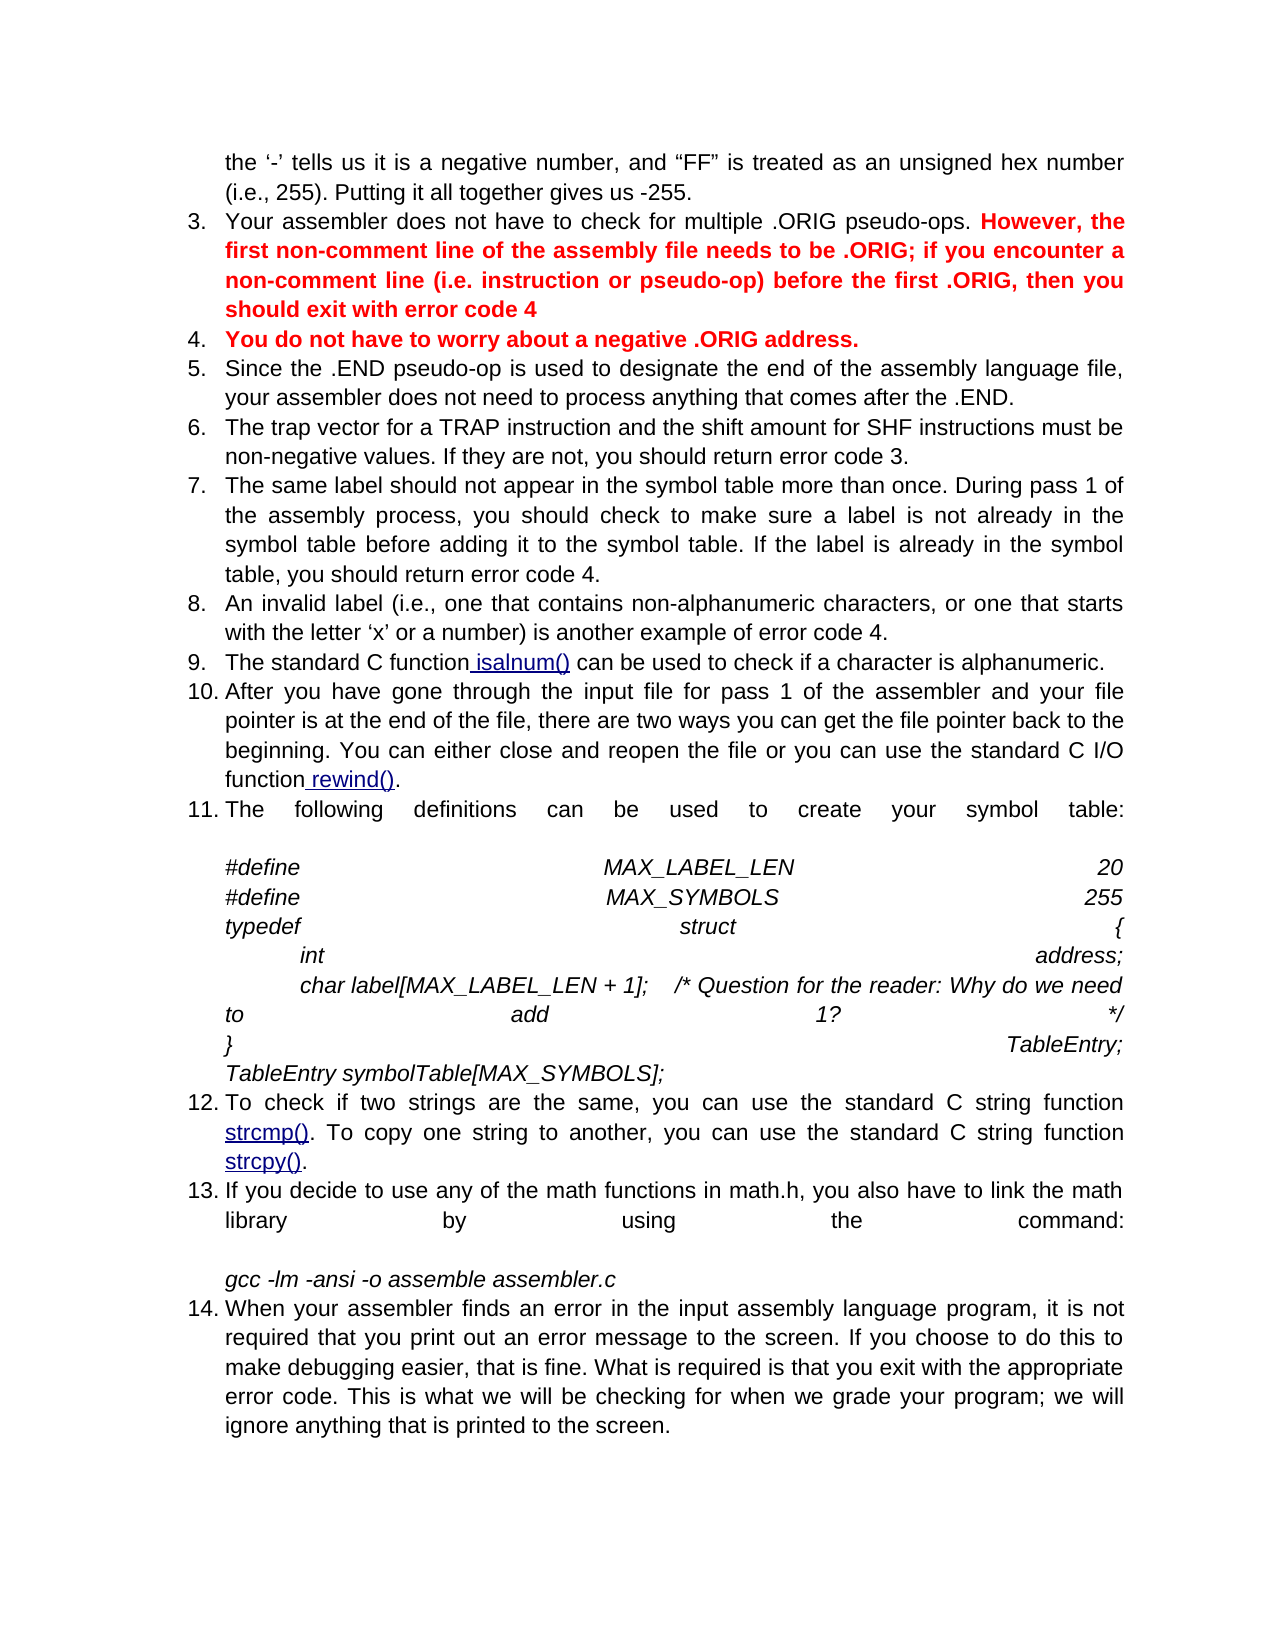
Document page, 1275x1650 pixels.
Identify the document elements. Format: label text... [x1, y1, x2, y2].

list The same label should not appear in the symbol table more than once. During pass 1 of the assembly process, you should check to make sure a label is not already in the symbol table before adding it to the symbol table. If the label is already in the symbol table, you should return error code 4. [187, 473, 1125, 587]
list After you have gone through the input file for pass 1 of the assembler and your file pointer is at the end of the file, there are two ways you can get the file pointer back to the beginning. You can either close and reopen the file or you can use the standard C I/O function rewind(). [187, 679, 1125, 792]
list If you decide to use any of the math functions in math.h, you also have to link the math library by using the command: gcc -lm -ansi -o assemble assembler.c [187, 1178, 1125, 1292]
list Since the .END pseudo-op is used to designate the end of the assembly language file, your assembler does not need to process anything that comes after the .END. [187, 356, 1125, 411]
list You do not have to worry about a negative .ORIG address. [187, 326, 1125, 352]
list Your assembler does not have to check for multiple .ORIG pseudo-ops. However, the first non-comment line of the assembly file needs to be .ORIG; if you encounter a non-comment line (i.e. instruction or pseudo-op) before the first .ORIG, then you should exit with error code 4 [187, 209, 1125, 322]
list the ‘-’ tells us it is a negative number, and “FF” is treated as an unsigned hex number (i.e., 255). Putting it all together gives us -255. [187, 150, 1125, 205]
list To check if two strings are the same, you can use the standard C string function strcmp(). To copy one string to another, you can use the standard C string function strcpy(). [187, 1090, 1125, 1174]
list An invalid label (i.e., one that contains non-alphanumeric characters, or one that starts with the letter ‘x’ or a number) is another example of error code 4. [187, 591, 1125, 646]
list The trap vector for a TRAP instruction and the shift amount for SHF instructions must be non-negative values. If they are not, you should return error code 3. [187, 414, 1125, 469]
list The following definitions can be used to create your symbol table: #define MAX_LABEL_LEN 20 #define MAX_SYMBOLS 255 typedef struct { int address; char label[MAX_LABEL_LEN + 1]; /* Question for the reader: Why do we need to add 1? */ } TableEntry; TableEntry symbolTable[MAX_SYMBOLS]; [187, 796, 1125, 1086]
list The standard C function isalnum() can be used to check if a character is alphanumeric. [187, 649, 1125, 675]
list When your assembler finds an error in the input assembly language program, it is not required that you print out an error message to the screen. If you choose to do this to make debugging easier, that is fine. What is required is that you exit with the appropriate error code. This is what we will be checking for when we grade your program; we will ignore anything that is printed to the screen. [187, 1296, 1125, 1439]
